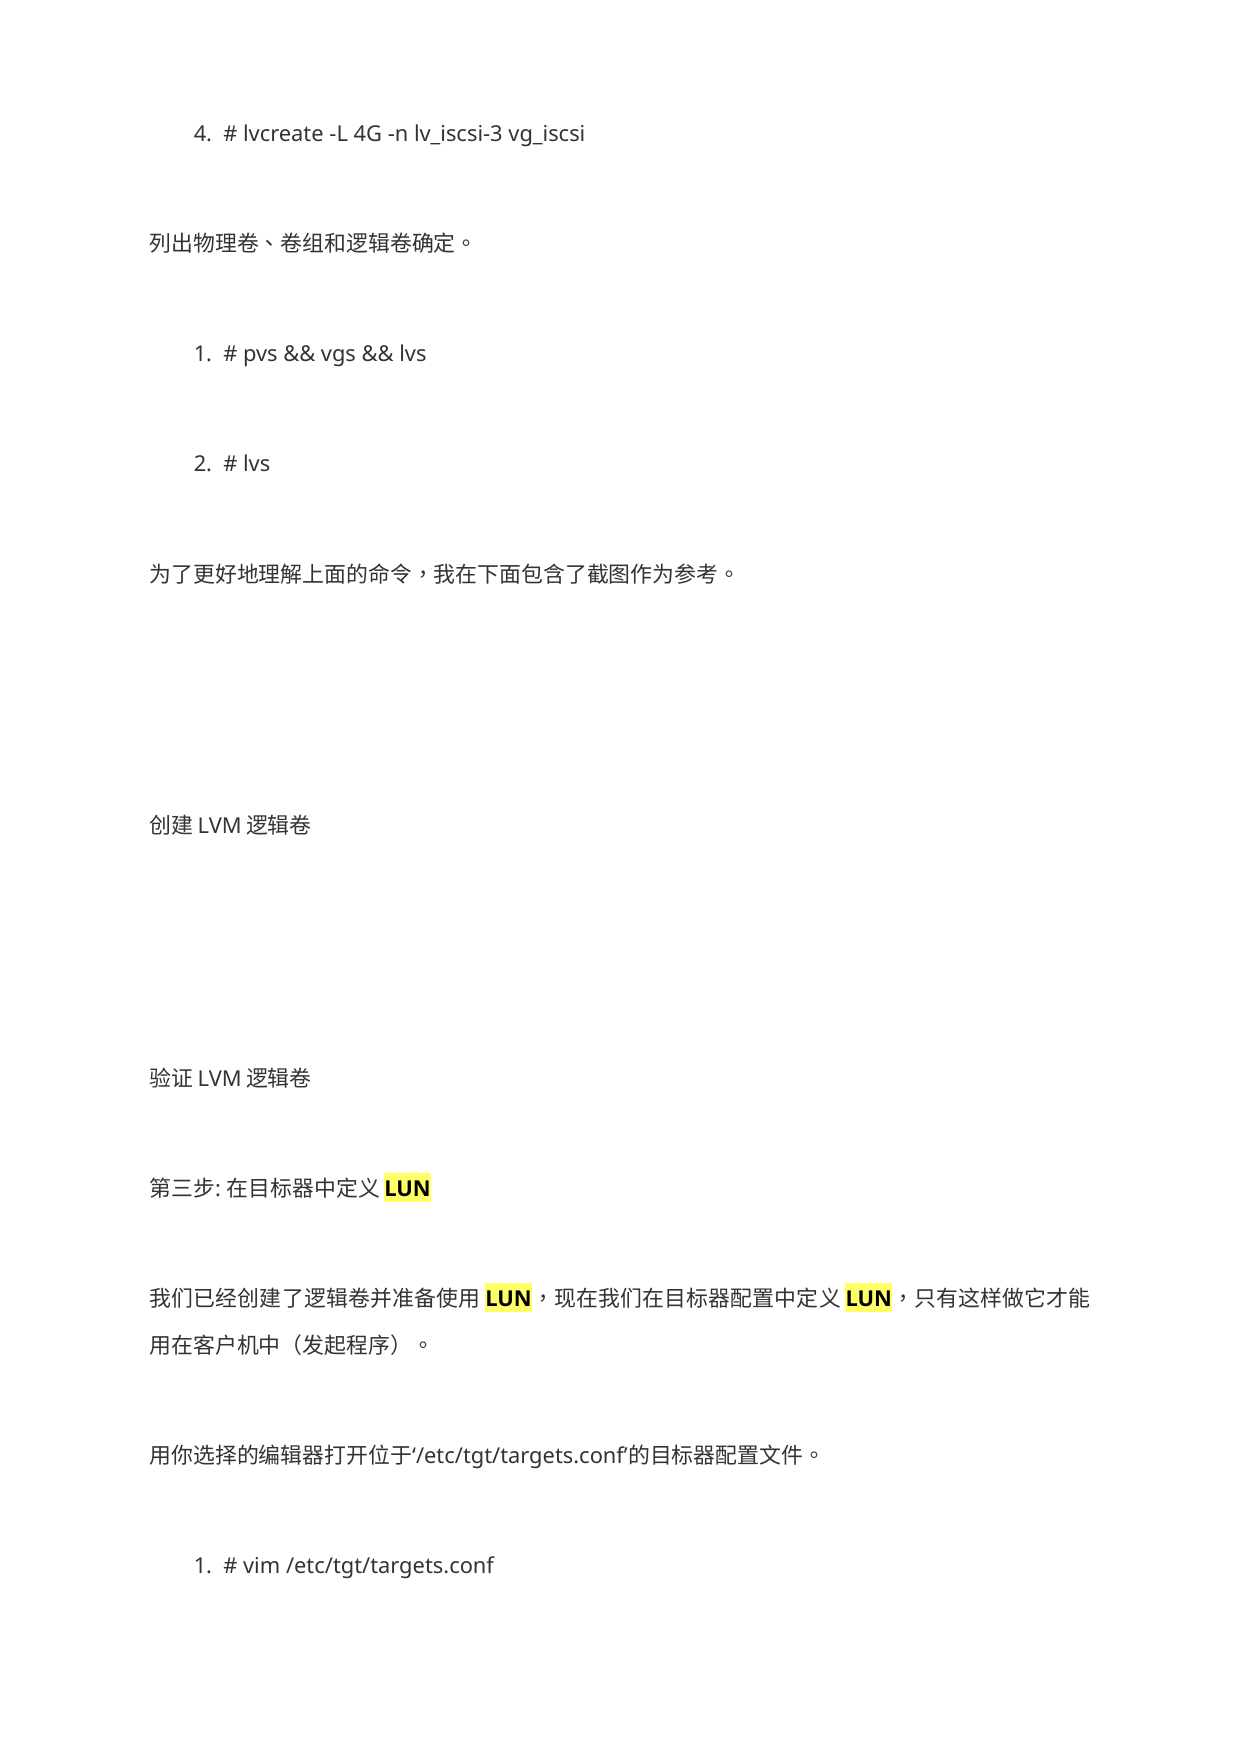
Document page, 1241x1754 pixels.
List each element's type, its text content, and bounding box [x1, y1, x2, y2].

subtitle 第三步: 在目标器中定义LUN [149, 1173, 1091, 1202]
text 创建LVM逻辑卷 [149, 811, 1091, 840]
list # lvcreate -L 4G -n lv_iscsi-3 vg_iscsi [193, 118, 1091, 148]
list # vim /etc/tgt/targets.conf [193, 1551, 1091, 1580]
list # lvs [193, 448, 1091, 478]
text 用你选择的编辑器打开位于‘/etc/tgt/targets.conf’的目标器配置文件。 [149, 1440, 1091, 1470]
list # pvs && vgs && lvs [193, 338, 1091, 368]
text 验证LVM逻辑卷 [149, 1062, 1091, 1092]
text 我们已经创建了逻辑卷并准备使用LUN，现在我们在目标器配置中定义LUN，只有这样做它才能用在客户机中（发起程序）。 [149, 1283, 1091, 1360]
text 列出物理卷、卷组和逻辑卷确定。 [149, 228, 1091, 258]
text 为了更好地理解上面的命令，我在下面包含了截图作为参考。 [149, 558, 1091, 588]
